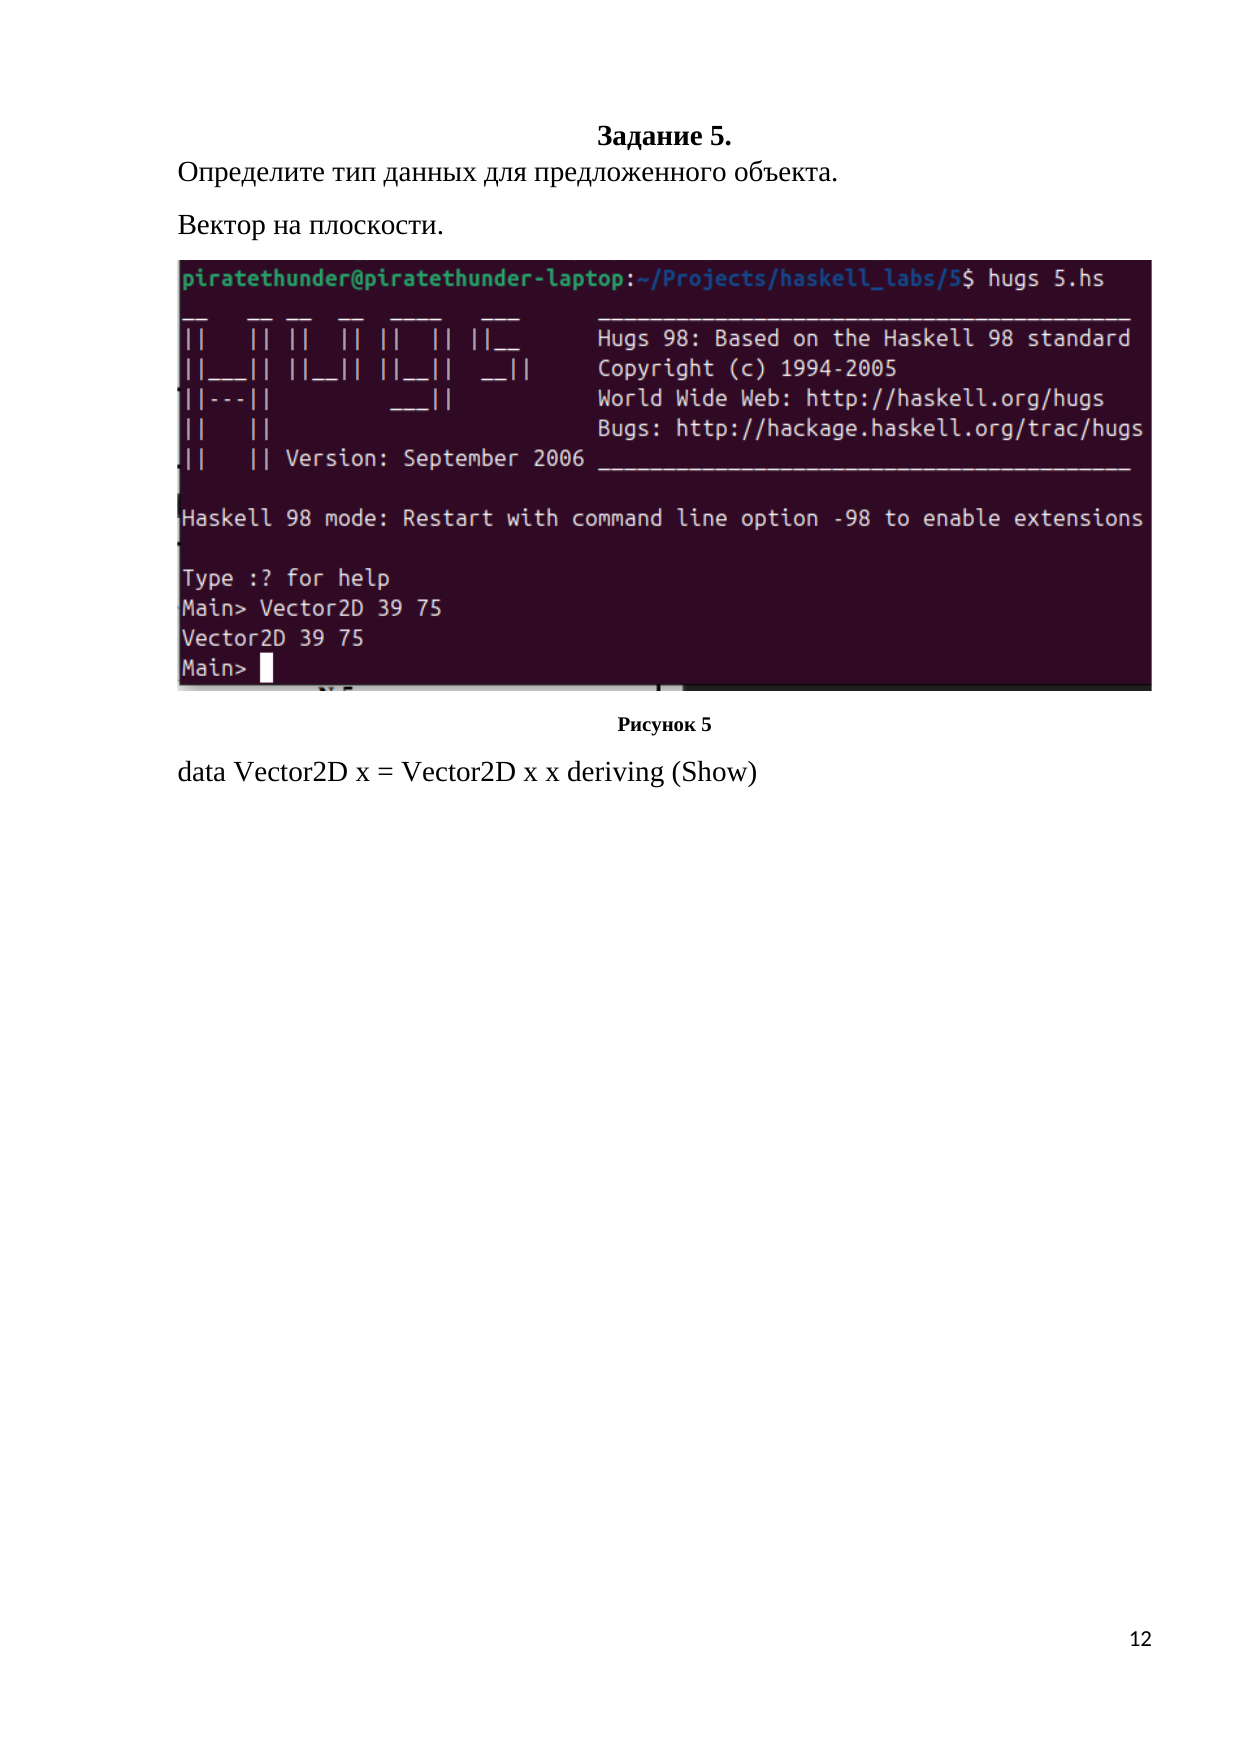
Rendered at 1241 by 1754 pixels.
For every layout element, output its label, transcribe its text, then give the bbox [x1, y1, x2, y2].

text data Vector2D x = Vector2D x x deriving (Show) [177, 754, 1152, 788]
text Вектор на плоскости. [177, 207, 1152, 241]
picture [177, 260, 1152, 691]
text Определите тип данных для предложенного объекта. [177, 154, 1152, 188]
subtitle Задание 5. [177, 118, 1152, 152]
text Рисунок 5 [177, 691, 1152, 736]
